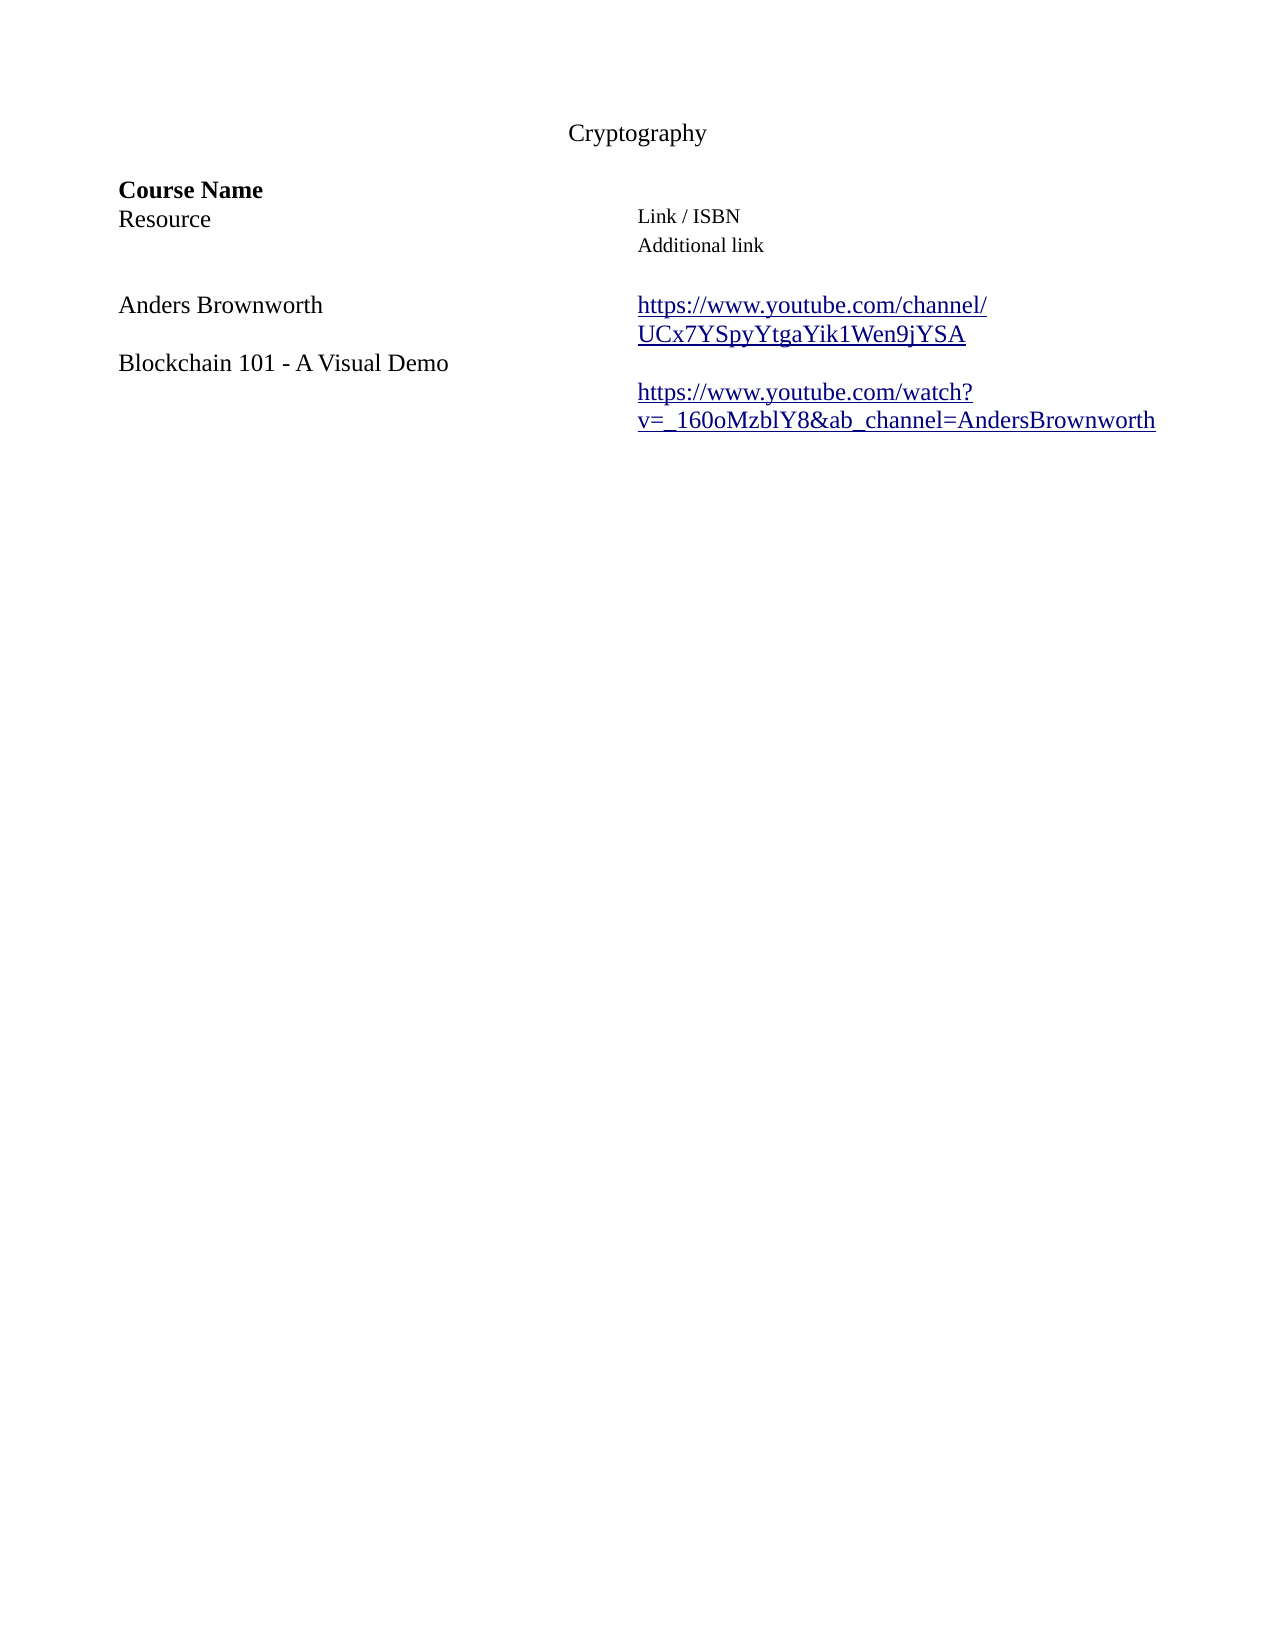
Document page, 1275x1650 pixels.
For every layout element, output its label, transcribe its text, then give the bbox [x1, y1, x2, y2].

table_cell [637, 262, 1157, 291]
table_cell [637, 722, 1157, 751]
table_cell [637, 1124, 1157, 1153]
table_cell [118, 1096, 637, 1124]
table_cell [118, 1038, 637, 1067]
table_cell [637, 1096, 1157, 1124]
table_cell [637, 1297, 1157, 1326]
table_cell [118, 837, 637, 866]
table_cell Anders Brownworth Blockchain 101 - A Visual Demo [118, 291, 637, 434]
table_cell [637, 1182, 1157, 1211]
table_cell [118, 578, 637, 607]
table_cell [118, 1498, 637, 1527]
table_cell [118, 434, 637, 463]
table_cell [637, 1441, 1157, 1469]
table_cell [118, 1182, 637, 1211]
table_cell [118, 1412, 637, 1441]
table_cell [637, 521, 1157, 549]
table_cell [118, 981, 637, 1009]
table_cell [637, 1326, 1157, 1354]
table_cell [118, 808, 637, 837]
table_cell [118, 521, 637, 549]
table_cell [118, 1441, 637, 1469]
table_cell [118, 923, 637, 952]
table_cell [637, 866, 1157, 894]
table_cell [118, 1239, 637, 1268]
table_cell https://www.youtube.com/channel/UCx7YSpyYtgaYik1Wen9jYSA https://www.youtube.com/watch?v=_160oMzblY8&ab_channel=AndersBrownworth [637, 291, 1157, 434]
table_cell [118, 664, 637, 693]
table_cell [637, 952, 1157, 981]
table_cell [637, 808, 1157, 837]
table_cell [637, 923, 1157, 952]
table_header [637, 176, 1157, 204]
table_cell [118, 233, 637, 262]
table_cell [637, 894, 1157, 923]
table_cell [118, 492, 637, 521]
table_cell [637, 1211, 1157, 1239]
table_cell [637, 463, 1157, 492]
table_cell [118, 1124, 637, 1153]
table_cell [118, 1354, 637, 1383]
table_cell [637, 751, 1157, 779]
table_cell [637, 1498, 1157, 1527]
table_cell [118, 722, 637, 751]
table_cell [637, 1412, 1157, 1441]
table_cell [637, 1009, 1157, 1038]
table_cell [118, 463, 637, 492]
table_cell [118, 779, 637, 808]
table_cell Additional link [637, 233, 1157, 262]
table_cell [637, 693, 1157, 722]
table_cell [118, 1326, 637, 1354]
table_cell [637, 1354, 1157, 1383]
table_cell [118, 1153, 637, 1182]
table_cell [118, 262, 637, 291]
table_cell [637, 1268, 1157, 1297]
table_cell [118, 1009, 637, 1038]
table_cell [637, 837, 1157, 866]
table_cell [118, 952, 637, 981]
table_cell [637, 1239, 1157, 1268]
table_cell [118, 693, 637, 722]
table_cell [637, 1383, 1157, 1412]
table_cell [637, 981, 1157, 1009]
table_header Course Name [118, 176, 637, 204]
table_cell [637, 1469, 1157, 1498]
table_cell [637, 1067, 1157, 1096]
table_cell [118, 866, 637, 894]
table_cell [637, 578, 1157, 607]
table_cell [637, 607, 1157, 636]
table_cell [118, 1469, 637, 1498]
table_cell [118, 1211, 637, 1239]
table_cell [637, 1153, 1157, 1182]
table_cell [637, 779, 1157, 808]
table_cell [118, 1067, 637, 1096]
table_cell Resource [118, 204, 637, 233]
table_cell [118, 1268, 637, 1297]
table_cell Link / ISBN [637, 204, 1157, 233]
table_cell [637, 1038, 1157, 1067]
table_cell [118, 894, 637, 923]
table_cell [637, 434, 1157, 463]
table_cell [118, 751, 637, 779]
table_cell [637, 492, 1157, 521]
table_cell [118, 1383, 637, 1412]
table_cell [118, 1297, 637, 1326]
table_cell [637, 636, 1157, 664]
table_cell [118, 607, 637, 636]
table_cell [637, 549, 1157, 578]
table_cell [637, 664, 1157, 693]
table_cell [118, 549, 637, 578]
table_cell [118, 636, 637, 664]
text Cryptography [118, 118, 1157, 147]
